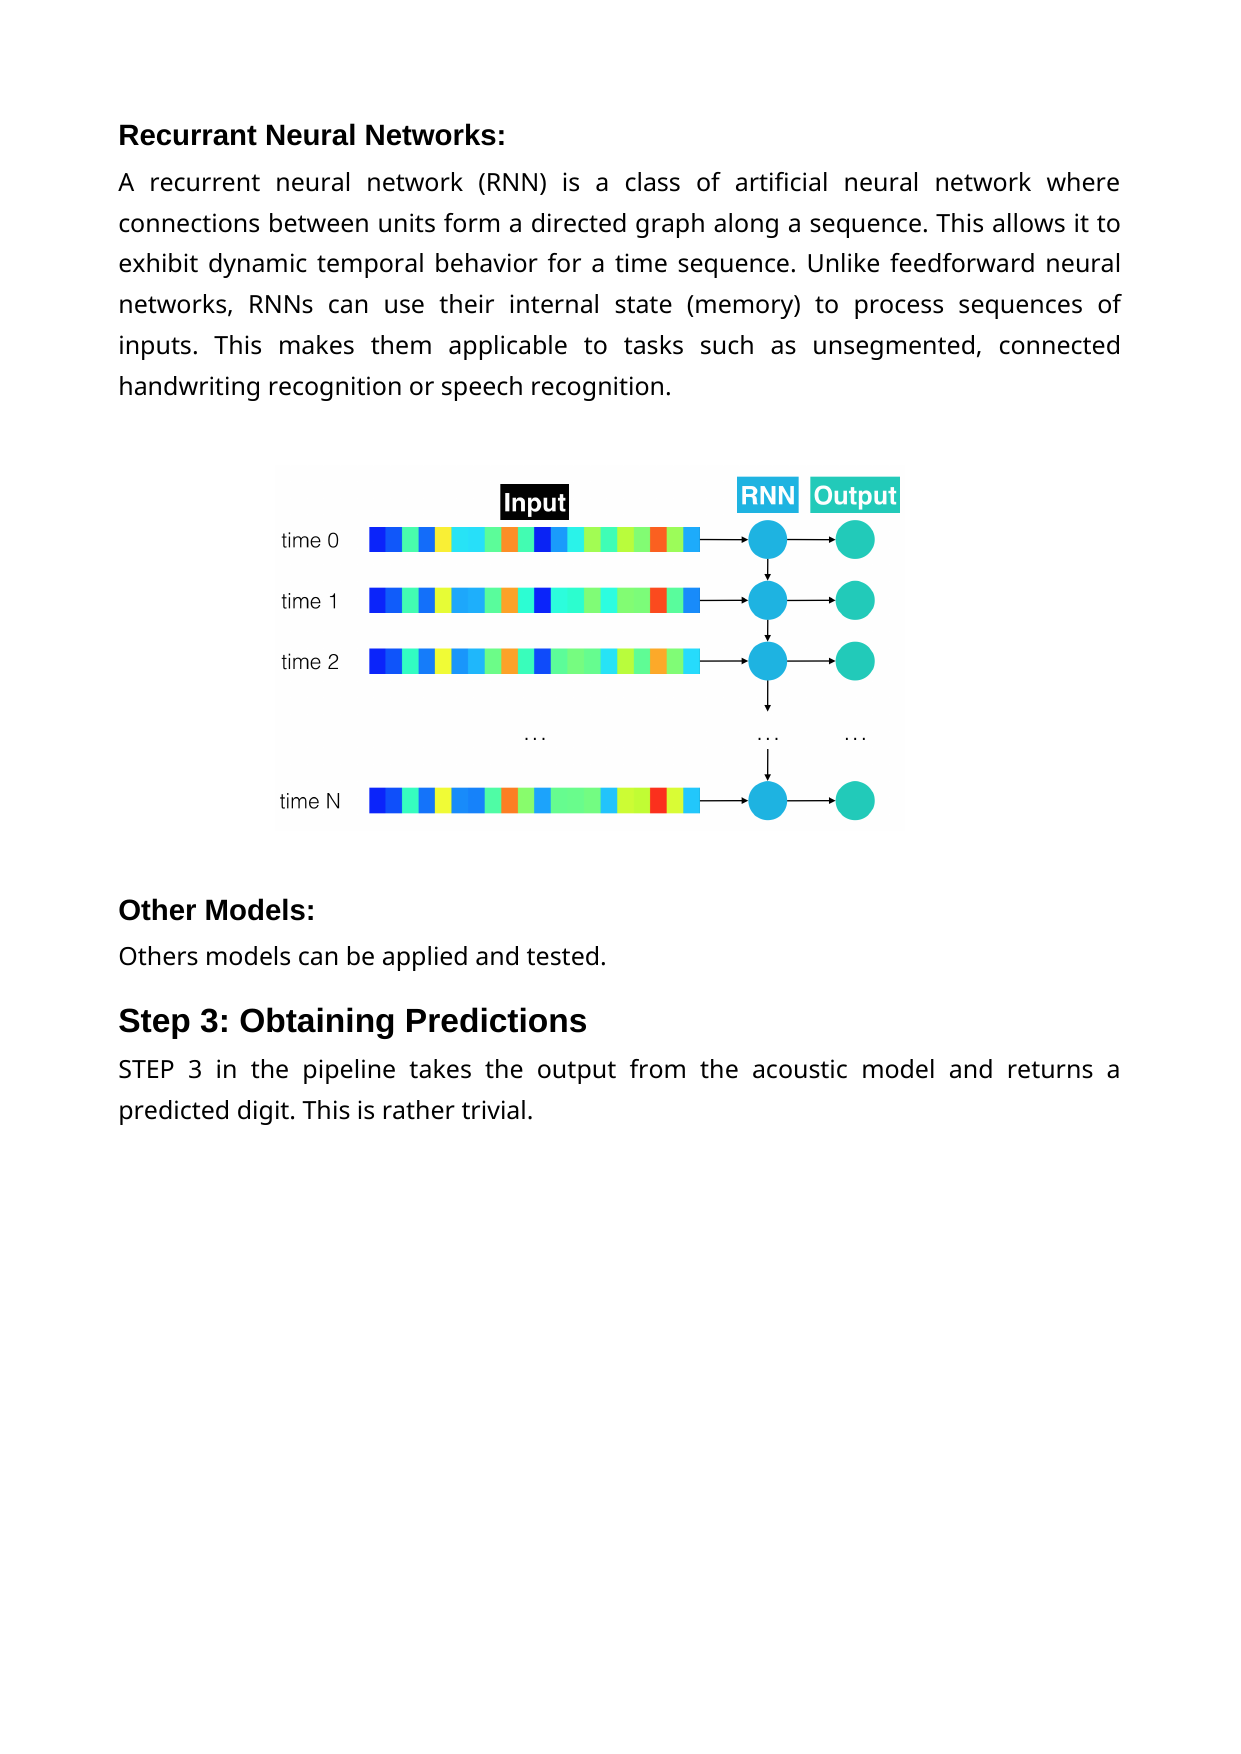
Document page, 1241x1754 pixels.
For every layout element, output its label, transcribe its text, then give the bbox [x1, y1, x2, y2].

subtitle Step 3: Obtaining Predictions [118, 1001, 1122, 1039]
text A recurrent neural network (RNN) is a class of artificial neural network where connections between units form a directed graph along a sequence. This allows it to exhibit dynamic temporal behavior for a time sequence. Unlike feedforward neural networks, RNNs can use their internal state (memory) to process sequences of inputs. This makes them applicable to tasks such as unsegmented, connected handwriting recognition or speech recognition. [118, 164, 1122, 403]
text Others models can be applied and tested. [118, 939, 1122, 973]
subtitle Other Models: [118, 893, 1122, 926]
text STEP 3 in the pipeline takes the output from the acoustic model and returns a predicted digit. This is rather trivial. [118, 1052, 1122, 1127]
picture [275, 465, 906, 831]
subtitle Recurrant Neural Networks: [118, 118, 1122, 152]
